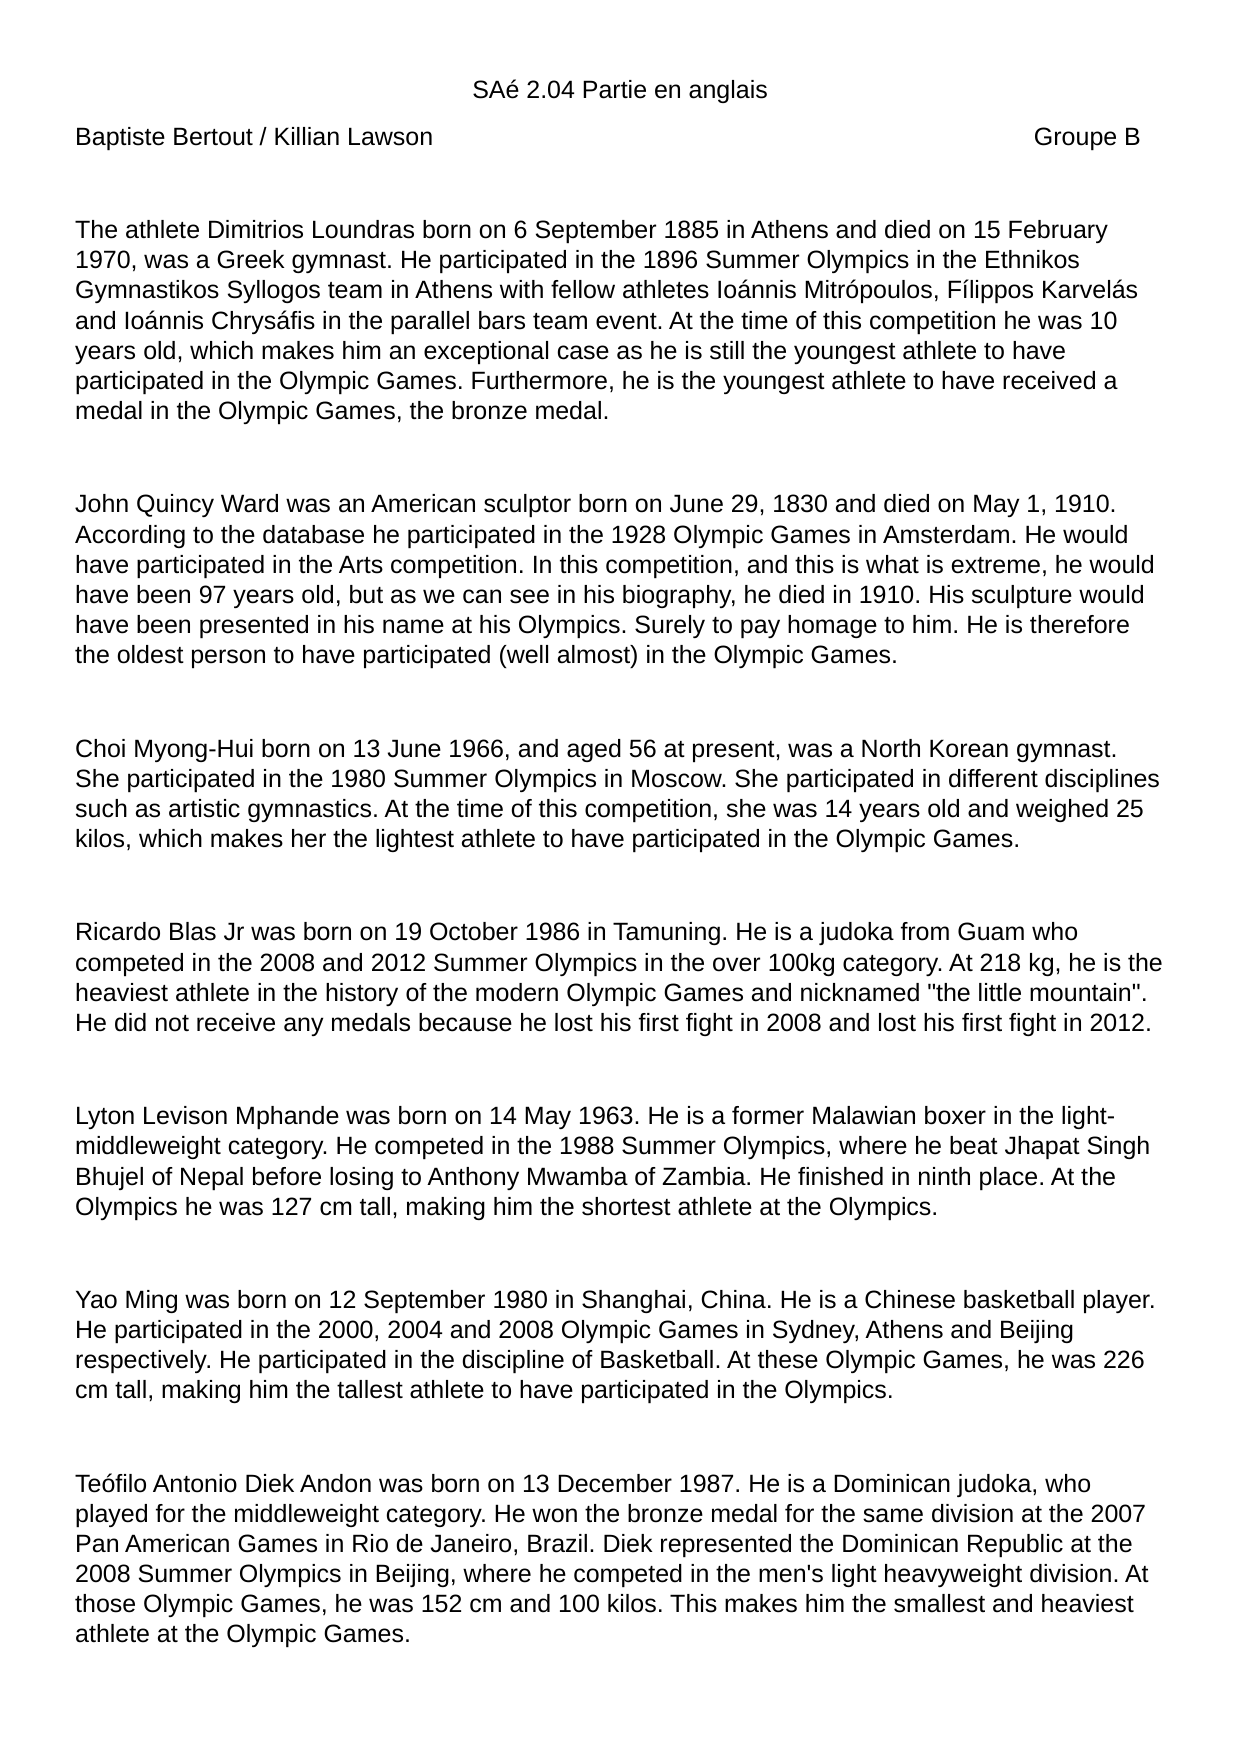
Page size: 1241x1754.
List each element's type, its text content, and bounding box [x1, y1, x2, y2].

text John Quincy Ward was an American sculptor born on June 29, 1830 and died on May 1, 1910. According to the database he participated in the 1928 Olympic Games in Amsterdam. He would have participated in the Arts competition. In this competition, and this is what is extreme, he would have been 97 years old, but as we can see in his biography, he died in 1910. His sculpture would have been presented in his name at his Olympics. Surely to pay homage to him. He is therefore the oldest person to have participated (well almost) in the Olympic Games. [75, 489, 1165, 669]
text SAé 2.04 Partie en anglais [75, 75, 1165, 104]
text Ricardo Blas Jr was born on 19 October 1986 in Tamuning. He is a judoka from Guam who competed in the 2008 and 2012 Summer Olympics in the over 100kg category. At 218 kg, he is the heaviest athlete in the history of the modern Olympic Games and nicknamed "the little mountain". He did not receive any medals because he lost his first fight in 2008 and lost his first fight in 2012. [75, 917, 1165, 1036]
text Lyton Levison Mphande was born on 14 May 1963. He is a former Malawian boxer in the light-middleweight category. He competed in the 1988 Summer Olympics, where he beat Jhapat Singh Bhujel of Nepal before losing to Anthony Mwamba of Zambia. He finished in ninth place. At the Olympics he was 127 cm tall, making him the shortest athlete at the Olympics. [75, 1101, 1165, 1220]
text Teófilo Antonio Diek Andon was born on 13 December 1987. He is a Dominican judoka, who played for the middleweight category. He won the bronze medal for the same division at the 2007 Pan American Games in Rio de Janeiro, Brazil. Diek represented the Dominican Republic at the 2008 Summer Olympics in Beijing, where he competed in the men's light heavyweight division. At those Olympic Games, he was 152 cm and 100 kilos. This makes him the smallest and heaviest athlete at the Olympic Games. [75, 1469, 1165, 1648]
text The athlete Dimitrios Loundras born on 6 September 1885 in Athens and died on 15 February 1970, was a Greek gymnast. He participated in the 1896 Summer Olympics in the Ethnikos Gymnastikos Syllogos team in Athens with fellow athletes Ioánnis Mitrópoulos, Fílippos Karvelás and Ioánnis Chrysáfis in the parallel bars team event. At the time of this competition he was 10 years old, which makes him an exceptional case as he is still the youngest athlete to have participated in the Olympic Games. Furthermore, he is the youngest athlete to have received a medal in the Olympic Games, the bronze medal. [75, 215, 1165, 425]
text Baptiste Bertout / Killian Lawson Groupe B [75, 122, 1165, 151]
text Choi Myong-Hui born on 13 June 1966, and aged 56 at present, was a North Korean gymnast. She participated in the 1980 Summer Olympics in Moscow. She participated in different disciplines such as artistic gymnastics. At the time of this competition, she was 14 years old and weighed 25 kilos, which makes her the lightest athlete to have participated in the Olympic Games. [75, 733, 1165, 853]
text Yao Ming was born on 12 September 1980 in Shanghai, China. He is a Chinese basketball player. He participated in the 2000, 2004 and 2008 Olympic Games in Sydney, Athens and Beijing respectively. He participated in the discipline of Basketball. At these Olympic Games, he was 226 cm tall, making him the tallest athlete to have participated in the Olympics. [75, 1285, 1165, 1404]
